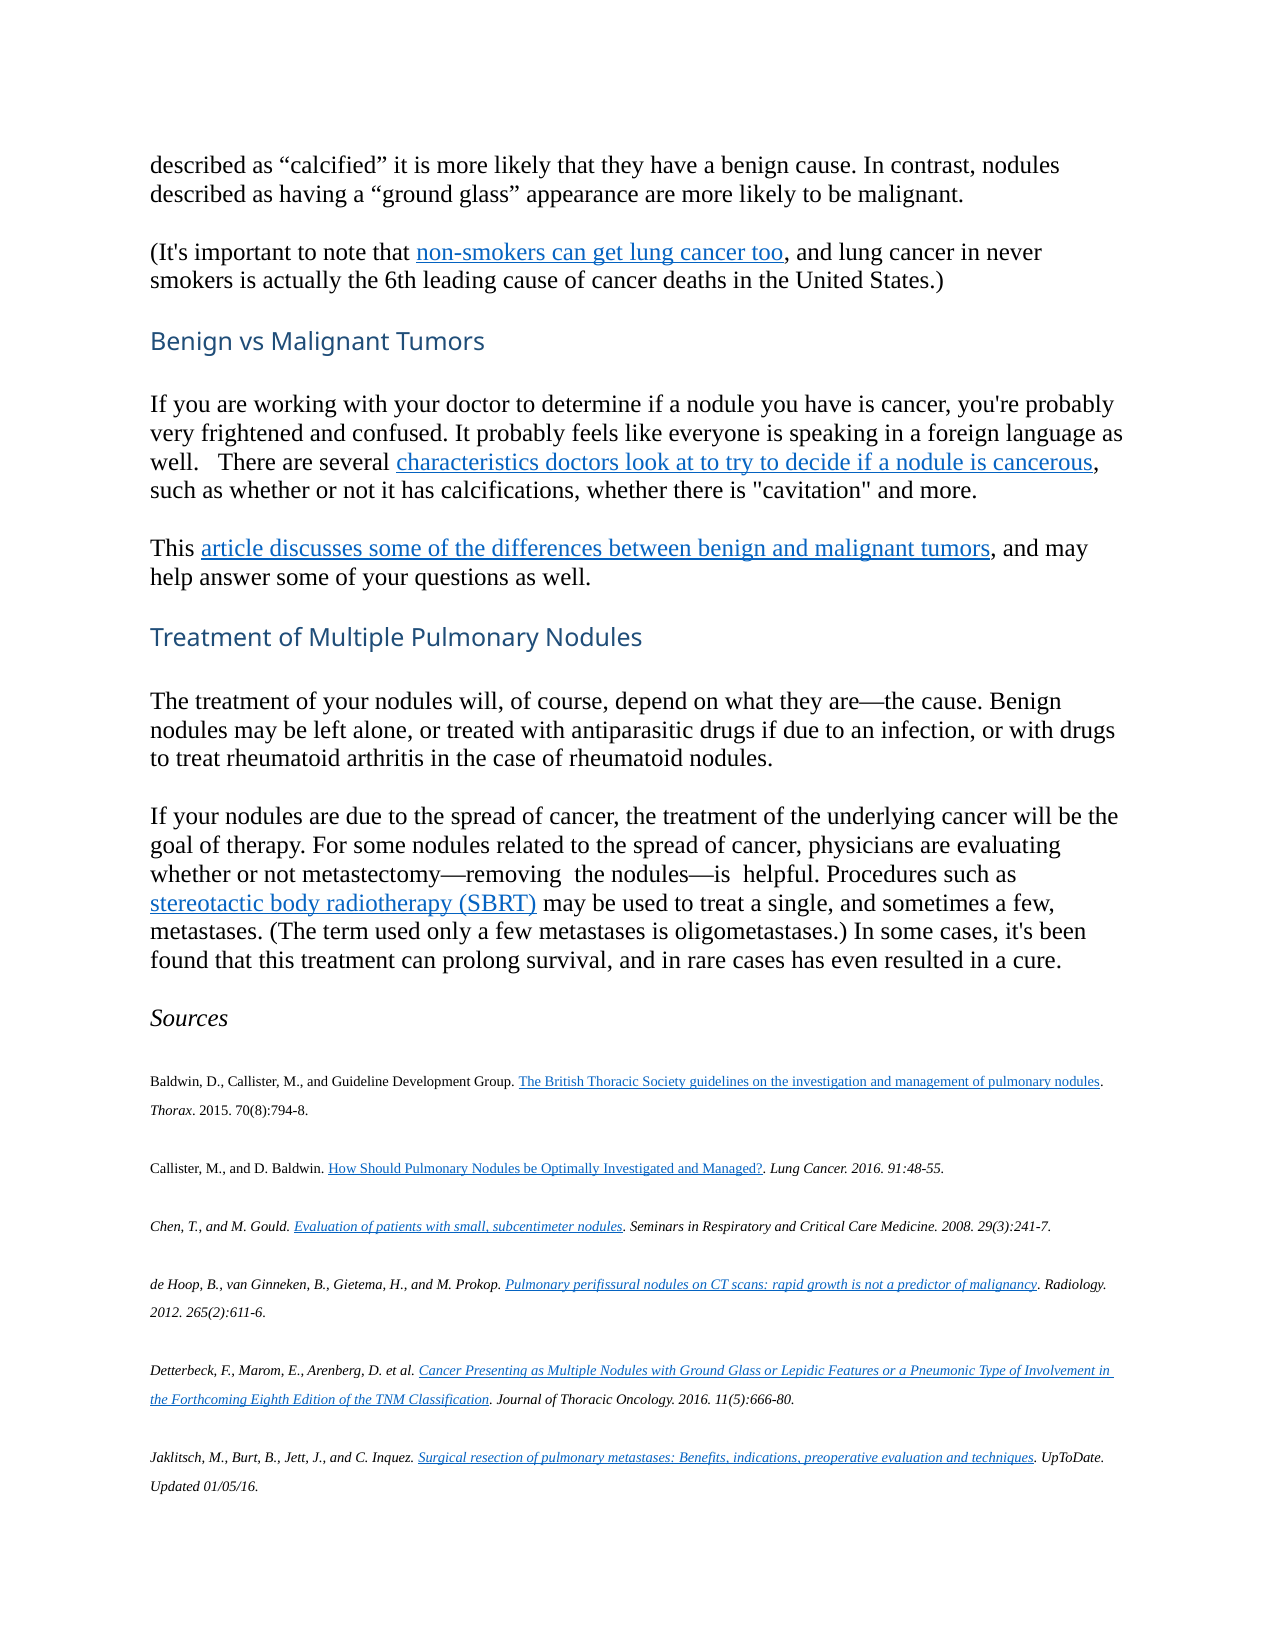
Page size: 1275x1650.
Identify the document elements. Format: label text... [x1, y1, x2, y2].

text If your nodules are due to the spread of cancer, the treatment of the underlying cancer will be the goal of therapy. For some nodules related to the spread of cancer, physicians are evaluating whether or not metastectomy—removing the nodules—is helpful. Procedures such as stereotactic body radiotherapy (SBRT) may be used to treat a single, and sometimes a few, metastases. (The term used only a few metastases is oligometastases.) In some cases, it's been found that this treatment can prolong survival, and in rare cases has even resulted in a cure. [150, 801, 1125, 974]
text described as “calcified” it is more likely that they have a benign cause. In contrast, nodules described as having a “ground glass” appearance are more likely to be malignant. [150, 150, 1125, 207]
text Sources [150, 1003, 1125, 1032]
text If you are working with your doctor to determine if a nodule you have is cancer, you're probably very frightened and confused. It probably feels like everyone is speaking in a foreign language as well. There are several characteristics doctors look at to try to decide if a nodule is cancerous, such as whether or not it has calcifications, whether there is "cavitation" and more. [150, 389, 1125, 504]
subtitle Treatment of Multiple Pulmonary Nodules [150, 620, 1125, 654]
text This article discusses some of the differences between benign and malignant tumors, and may help answer some of your questions as well. [150, 533, 1125, 591]
text Callister, M., and D. Baldwin. How Should Pulmonary Nodules be Optimally Investigated and Managed?. Lung Cancer. 2016. 91:48-55. [150, 1148, 1125, 1176]
subtitle Benign vs Malignant Tumors [150, 323, 1125, 357]
text The treatment of your nodules will, of course, depend on what they are—the cause. Benign nodules may be left alone, or treated with antiparasitic drugs if due to an infection, or with drugs to treat rheumatoid arthritis in the case of rheumatoid nodules. [150, 686, 1125, 772]
text Chen, T., and M. Gould. Evaluation of patients with small, subcentimeter nodules. Seminars in Respiratory and Critical Care Medicine. 2008. 29(3):241-7. [150, 1206, 1125, 1234]
text Jaklitsch, M., Burt, B., Jett, J., and C. Inquez. Surgical resection of pulmonary metastases: Benefits, indications, preoperative evaluation and techniques. UpToDate. Updated 01/05/16. [150, 1437, 1125, 1494]
text de Hoop, B., van Ginneken, B., Gietema, H., and M. Prokop. Pulmonary perifissural nodules on CT scans: rapid growth is not a predictor of malignancy. Radiology. 2012. 265(2):611-6. [150, 1263, 1125, 1321]
text (It's important to note that non-smokers can get lung cancer too, and lung cancer in never smokers is actually the 6th leading cause of cancer deaths in the United States.) [150, 237, 1125, 294]
text Baldwin, D., Callister, M., and Guideline Development Group. The British Thoracic Society guidelines on the investigation and management of pulmonary nodules. Thorax. 2015. 70(8):794-8. [150, 1061, 1125, 1118]
text Detterbeck, F., Marom, E., Arenberg, D. et al. Cancer Presenting as Multiple Nodules with Ground Glass or Lepidic Features or a Pneumonic Type of Involvement in the Forthcoming Eighth Edition of the TNM Classification. Journal of Thoracic Oncology. 2016. 11(5):666-80. [150, 1350, 1125, 1408]
